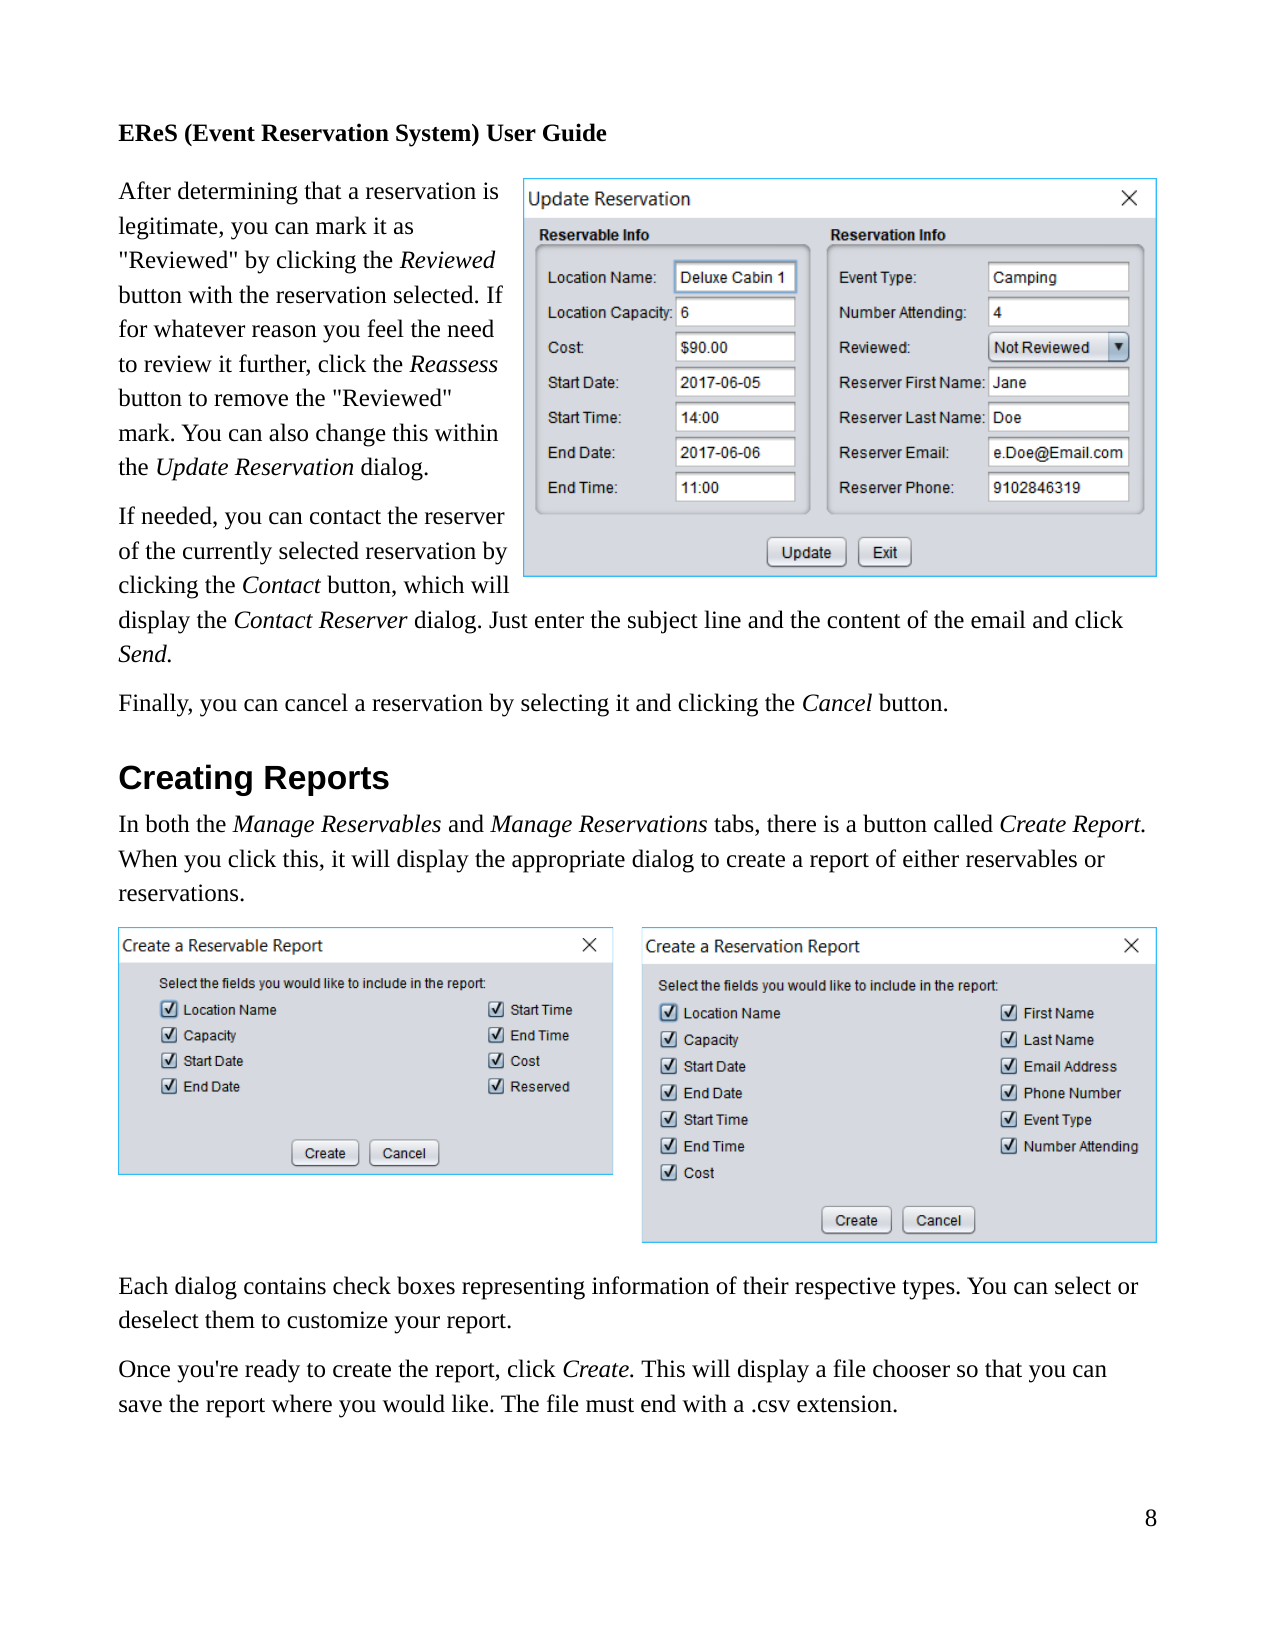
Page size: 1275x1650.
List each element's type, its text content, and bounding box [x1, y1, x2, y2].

subtitle Creating Reports [118, 758, 1157, 797]
text If needed, you can contact the reserver of the currently selected reservation by clicking the Contact button, which will display the Contact Reserver dialog. Just enter the subject line and the content of the email and click Send. [118, 501, 1157, 668]
text After determining that a reservation is legitimate, you can mark it as "Reviewed" by clicking the Reviewed button with the reservation selected. If for whatever reason you feel the need to review it further, click the Reassess button to remove the "Reviewed" mark. You can also change this within the Update Reservation dialog. [118, 176, 1157, 481]
picture [641, 927, 1157, 1243]
text Once you're ready to create the report, click Create. This will display a file chooser so that you can save the report where you would like. The file must end with a .csv extension. [118, 1354, 1157, 1417]
picture [118, 927, 614, 1175]
text Finally, you can cancel a reservation by selecting it and clicking the Cancel button. [118, 688, 1157, 717]
text In both the Manage Reservables and Manage Reservations tabs, there is a button called Create Report. When you click this, it will display the appropriate dialog to create a report of either reservables or reservations. [118, 809, 1157, 907]
picture [523, 178, 1157, 577]
text Each dialog contains check boxes representing information of their respective types. You can select or deselect them to customize your report. [118, 1271, 1157, 1334]
